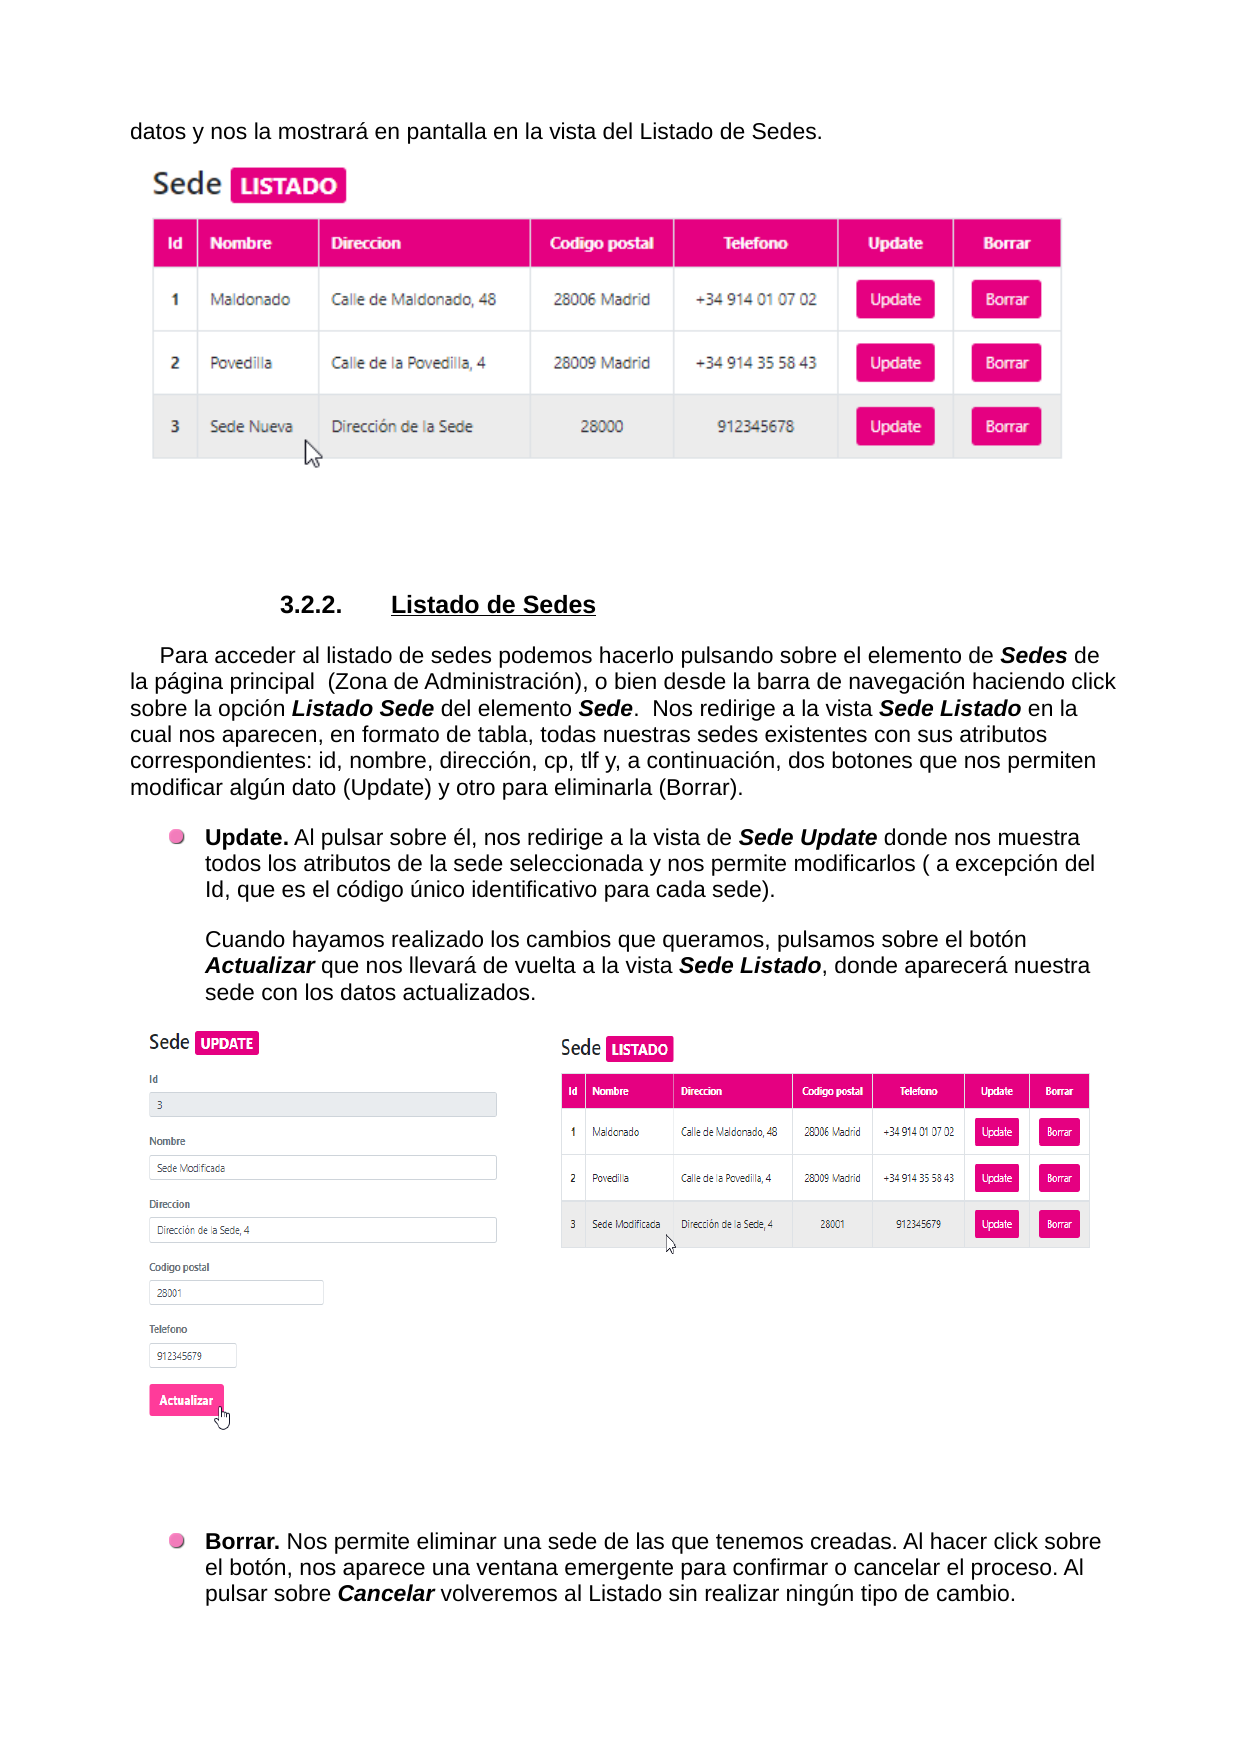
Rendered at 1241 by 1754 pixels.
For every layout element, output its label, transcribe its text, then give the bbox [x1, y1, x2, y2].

picture [127, 156, 1114, 490]
text Para acceder al listado de sedes podemos hacerlo pulsando sobre el elemento de Sedes de la página principal (Zona de Administración), o bien desde la barra de navegación haciendo click sobre la opción Listado Sede del elemento Sede. Nos redirige a la vista Sede Listado en la cual nos aparecen, en formato de tabla, todas nuestras sedes existentes con sus atributos correspondientes: id, nombre, dirección, cp, tlf y, a continuación, dos botones que nos permiten modificar algún dato (Update) y otro para eliminarla (Borrar). [130, 642, 1116, 800]
list Borrar. Nos permite eliminar una sede de las que tenemos creadas. Al hacer click sobre el botón, nos aparece una ventana emergente para confirmar o cancelar el proceso. Al pulsar sobre Cancelar volveremos al Listado sin realizar ningún tipo de cambio. [167, 1528, 1122, 1607]
list Cuando hayamos realizado los cambios que queramos, pulsamos sobre el botón Actualizar que nos llevará de vuelta a la vista Sede Listado, donde aparecerá nuestra sede con los datos actualizados. [167, 926, 1122, 1005]
picture [120, 1024, 504, 1438]
text datos y nos la mostrará en pantalla en la vista del Listado de Sedes. [130, 118, 1116, 144]
list Listado de Sedes [280, 589, 1122, 618]
picture [554, 1030, 1111, 1274]
list Update. Al pulsar sobre él, nos redirige a la vista de Sede Update donde nos muestra todos los atributos de la sede seleccionada y nos permite modificarlos ( a excepción del Id, que es el código único identificativo para cada sede). [167, 823, 1122, 903]
picture [168, 1532, 186, 1550]
picture [168, 828, 186, 845]
